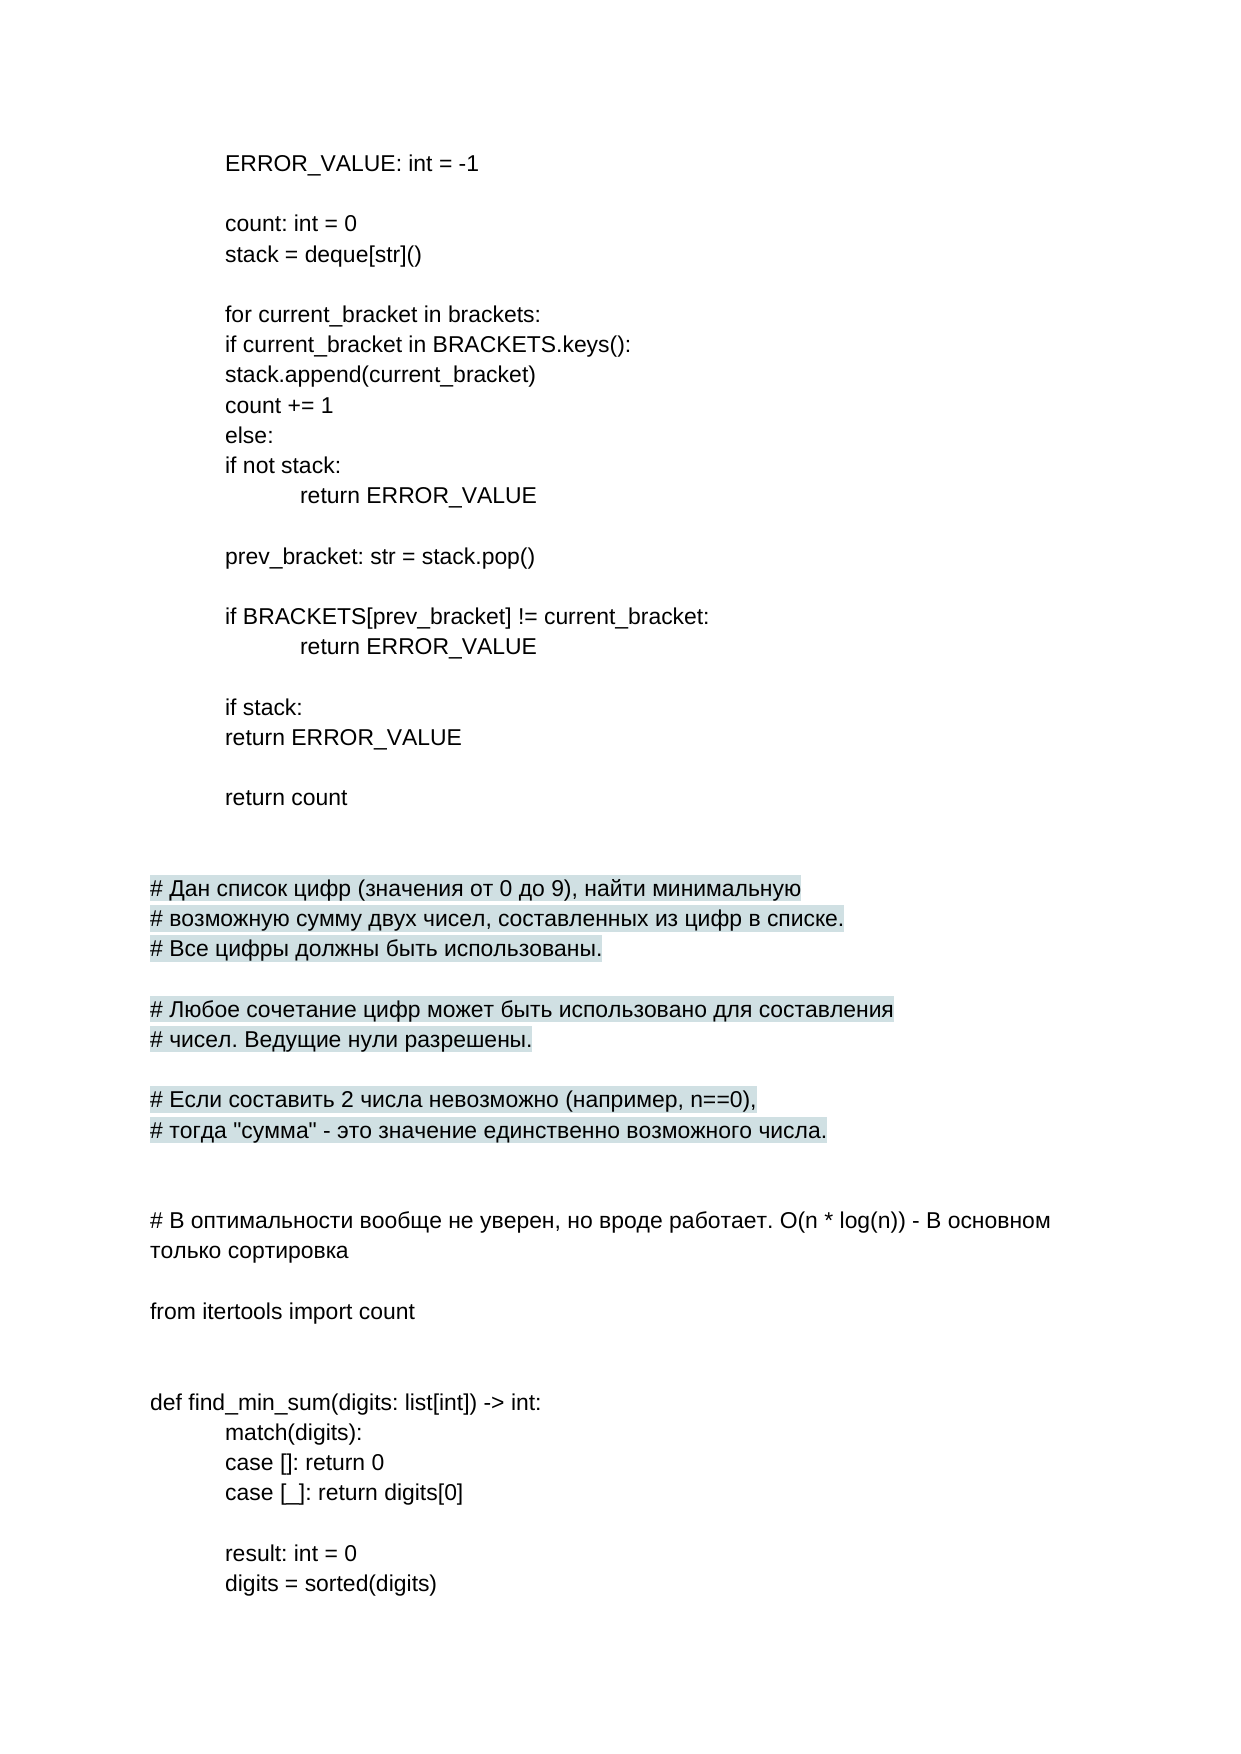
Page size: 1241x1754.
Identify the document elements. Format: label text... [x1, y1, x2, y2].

text def find_min_sum(digits: list[int]) -> int: [150, 1388, 1090, 1415]
text # Если составить 2 числа невозможно (например, n==0), [150, 1086, 1090, 1113]
text return ERROR_VALUE [150, 724, 1090, 750]
text else: [150, 422, 1090, 448]
text # чисел. Ведущие нули разрешены. [150, 1026, 1090, 1052]
text case []: return 0 [150, 1449, 1090, 1475]
text # возможную сумму двух чисел, составленных из цифр в списке. [150, 905, 1090, 932]
text return ERROR_VALUE [150, 482, 1090, 509]
text for current_bracket in brackets: [150, 301, 1090, 327]
text return ERROR_VALUE [150, 633, 1090, 660]
text if not stack: [150, 452, 1090, 478]
text case [_]: return digits[0] [150, 1479, 1090, 1506]
text count: int = 0 [150, 210, 1090, 237]
text match(digits): [150, 1419, 1090, 1445]
text from itertools import count [150, 1298, 1090, 1324]
text ERROR_VALUE: int = -1 [150, 150, 1090, 176]
text return count [150, 784, 1090, 811]
text # В оптимальности вообще не уверен, но вроде работает. O(n * log(n)) - В основном только сортировка [150, 1207, 1090, 1264]
text stack = deque[str]() [150, 241, 1090, 267]
text # Дан список цифр (значения от 0 до 9), найти минимальную [150, 875, 1090, 901]
text if stack: [150, 694, 1090, 720]
text prev_bracket: str = stack.pop() [150, 543, 1090, 569]
text # тогда "сумма" - это значение единственно возможного числа. [150, 1117, 1090, 1143]
text result: int = 0 [150, 1539, 1090, 1566]
text stack.append(current_bracket) [150, 361, 1090, 388]
text # Все цифры должны быть использованы. [150, 935, 1090, 962]
text count += 1 [150, 392, 1090, 418]
text digits = sorted(digits) [150, 1570, 1090, 1596]
text if BRACKETS[prev_bracket] != current_bracket: [150, 603, 1090, 629]
text # Любое сочетание цифр может быть использовано для составления [150, 996, 1090, 1022]
text if current_bracket in BRACKETS.keys(): [150, 331, 1090, 358]
